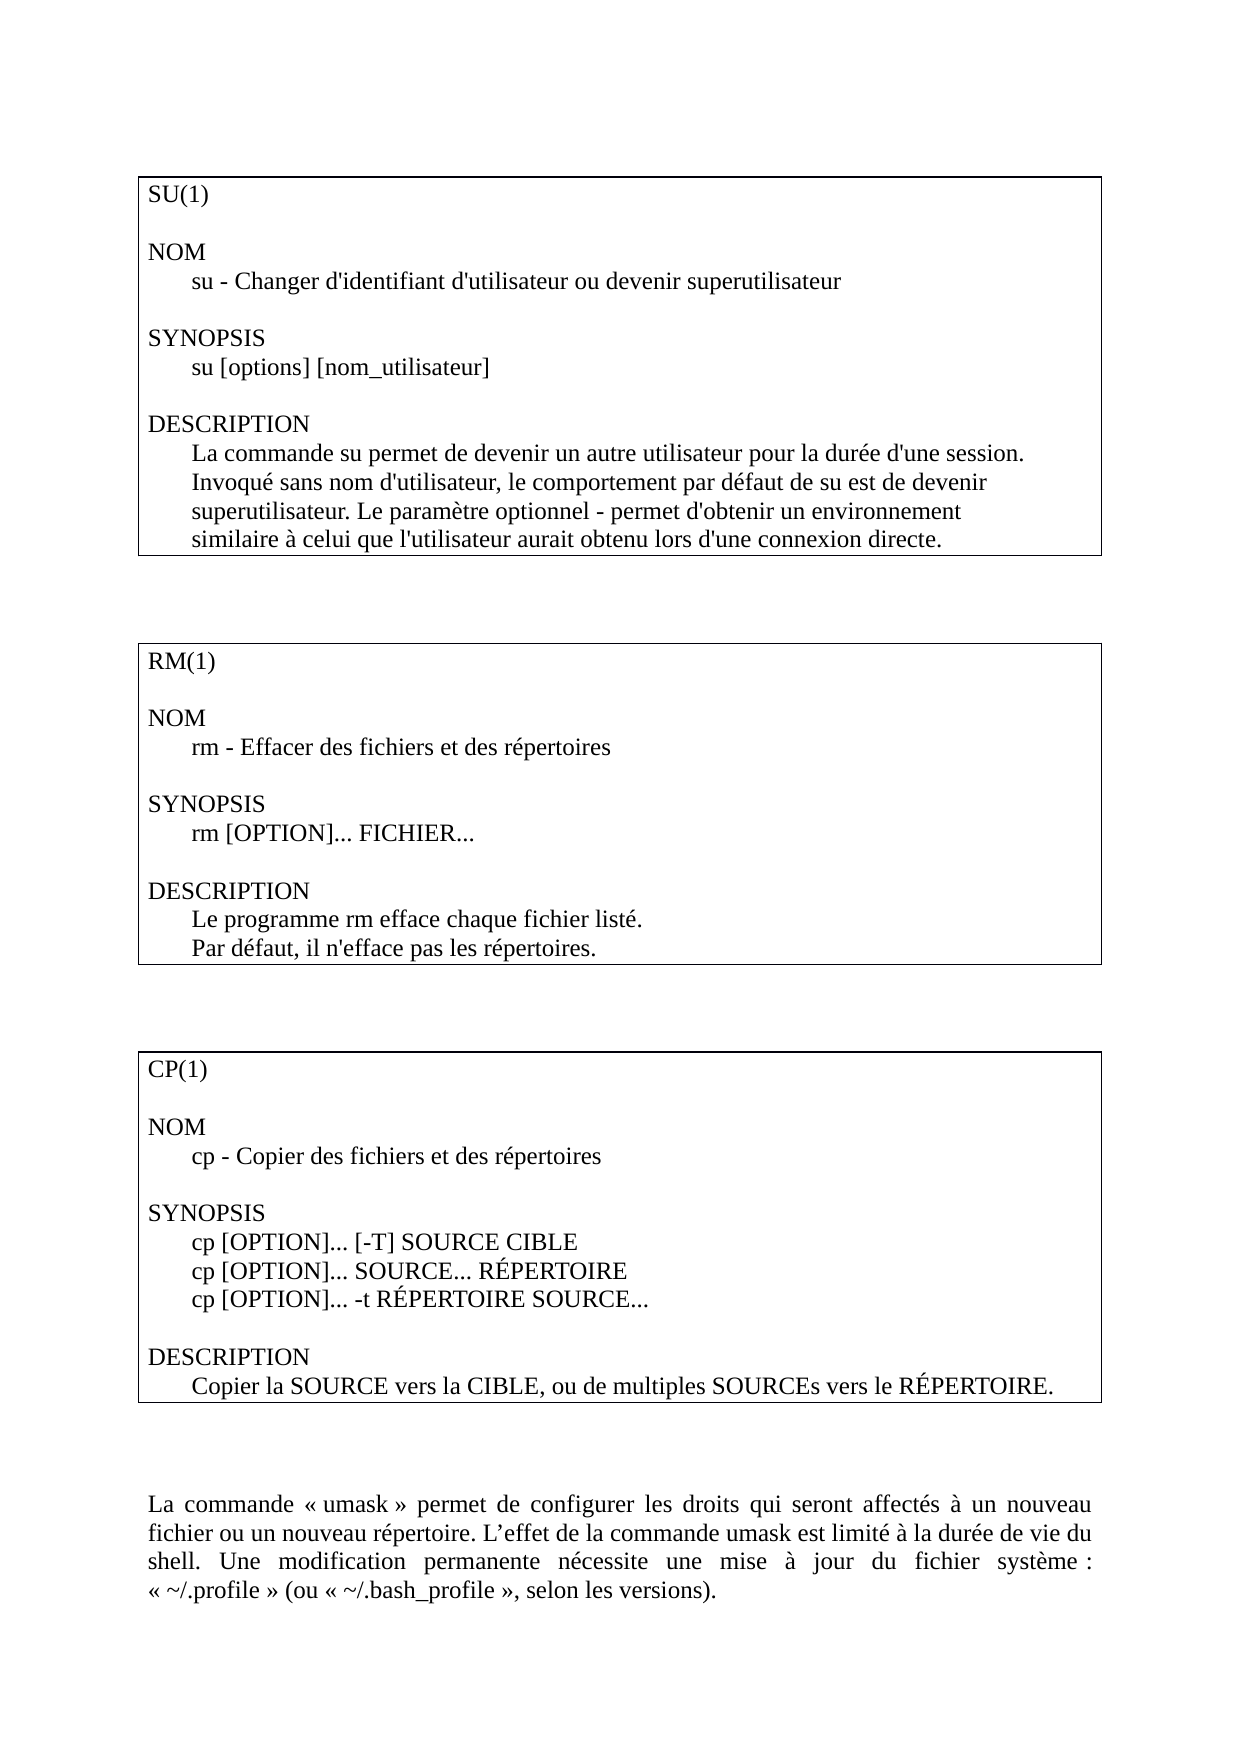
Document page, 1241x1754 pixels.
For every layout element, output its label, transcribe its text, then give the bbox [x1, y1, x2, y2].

text cp [OPTION]... [-T] SOURCE CIBLE [148, 1227, 1093, 1256]
text Invoqué sans nom d'utilisateur, le comportement par défaut de su est de devenir [148, 467, 1093, 496]
text rm [OPTION]... FICHIER... [148, 818, 1093, 847]
text su - Changer d'identifiant d'utilisateur ou devenir superutilisateur [148, 266, 1093, 294]
text SU(1) [139, 178, 1101, 208]
text CP(1) [139, 1053, 1101, 1083]
text RM(1) [139, 644, 1101, 674]
text DESCRIPTION [148, 876, 1093, 904]
text La commande su permet de devenir un autre utilisateur pour la durée d'une session. [148, 438, 1093, 467]
text DESCRIPTION [148, 1342, 1093, 1368]
text cp - Copier des fichiers et des répertoires [148, 1141, 1093, 1169]
text NOM [148, 703, 1093, 732]
text su [options] [nom_utilisateur] [148, 352, 1093, 381]
text Copier la SOURCE vers la CIBLE, ou de multiples SOURCEs vers le RÉPERTOIRE. [139, 1368, 1101, 1402]
text SYNOPSIS [148, 789, 1093, 818]
text Le programme rm efface chaque fichier listé. [148, 904, 1093, 930]
text NOM [148, 237, 1093, 266]
text DESCRIPTION [148, 409, 1093, 438]
text cp [OPTION]... SOURCE... RÉPERTOIRE [148, 1256, 1093, 1284]
text rm - Effacer des fichiers et des répertoires [148, 732, 1093, 761]
text Par défaut, il n'efface pas les répertoires. [139, 930, 1101, 964]
text SYNOPSIS [148, 323, 1093, 352]
text similaire à celui que l'utilisateur aurait obtenu lors d'une connexion directe. [139, 521, 1101, 555]
text SYNOPSIS [148, 1198, 1093, 1227]
text cp [OPTION]... -t RÉPERTOIRE SOURCE... [148, 1284, 1093, 1313]
text superutilisateur. Le paramètre optionnel - permet d'obtenir un environnement [148, 496, 1093, 521]
text NOM [148, 1112, 1093, 1141]
text La commande « umask » permet de configurer les droits qui seront affectés à un nouveau fichier ou un nouveau répertoire. L’effet de la commande umask est limité à la durée de vie du shell. Une modification permanente nécessite une mise à jour du fichier système : « ~/.profile » (ou « ~/.bash_profile », selon les versions). [148, 1489, 1093, 1604]
